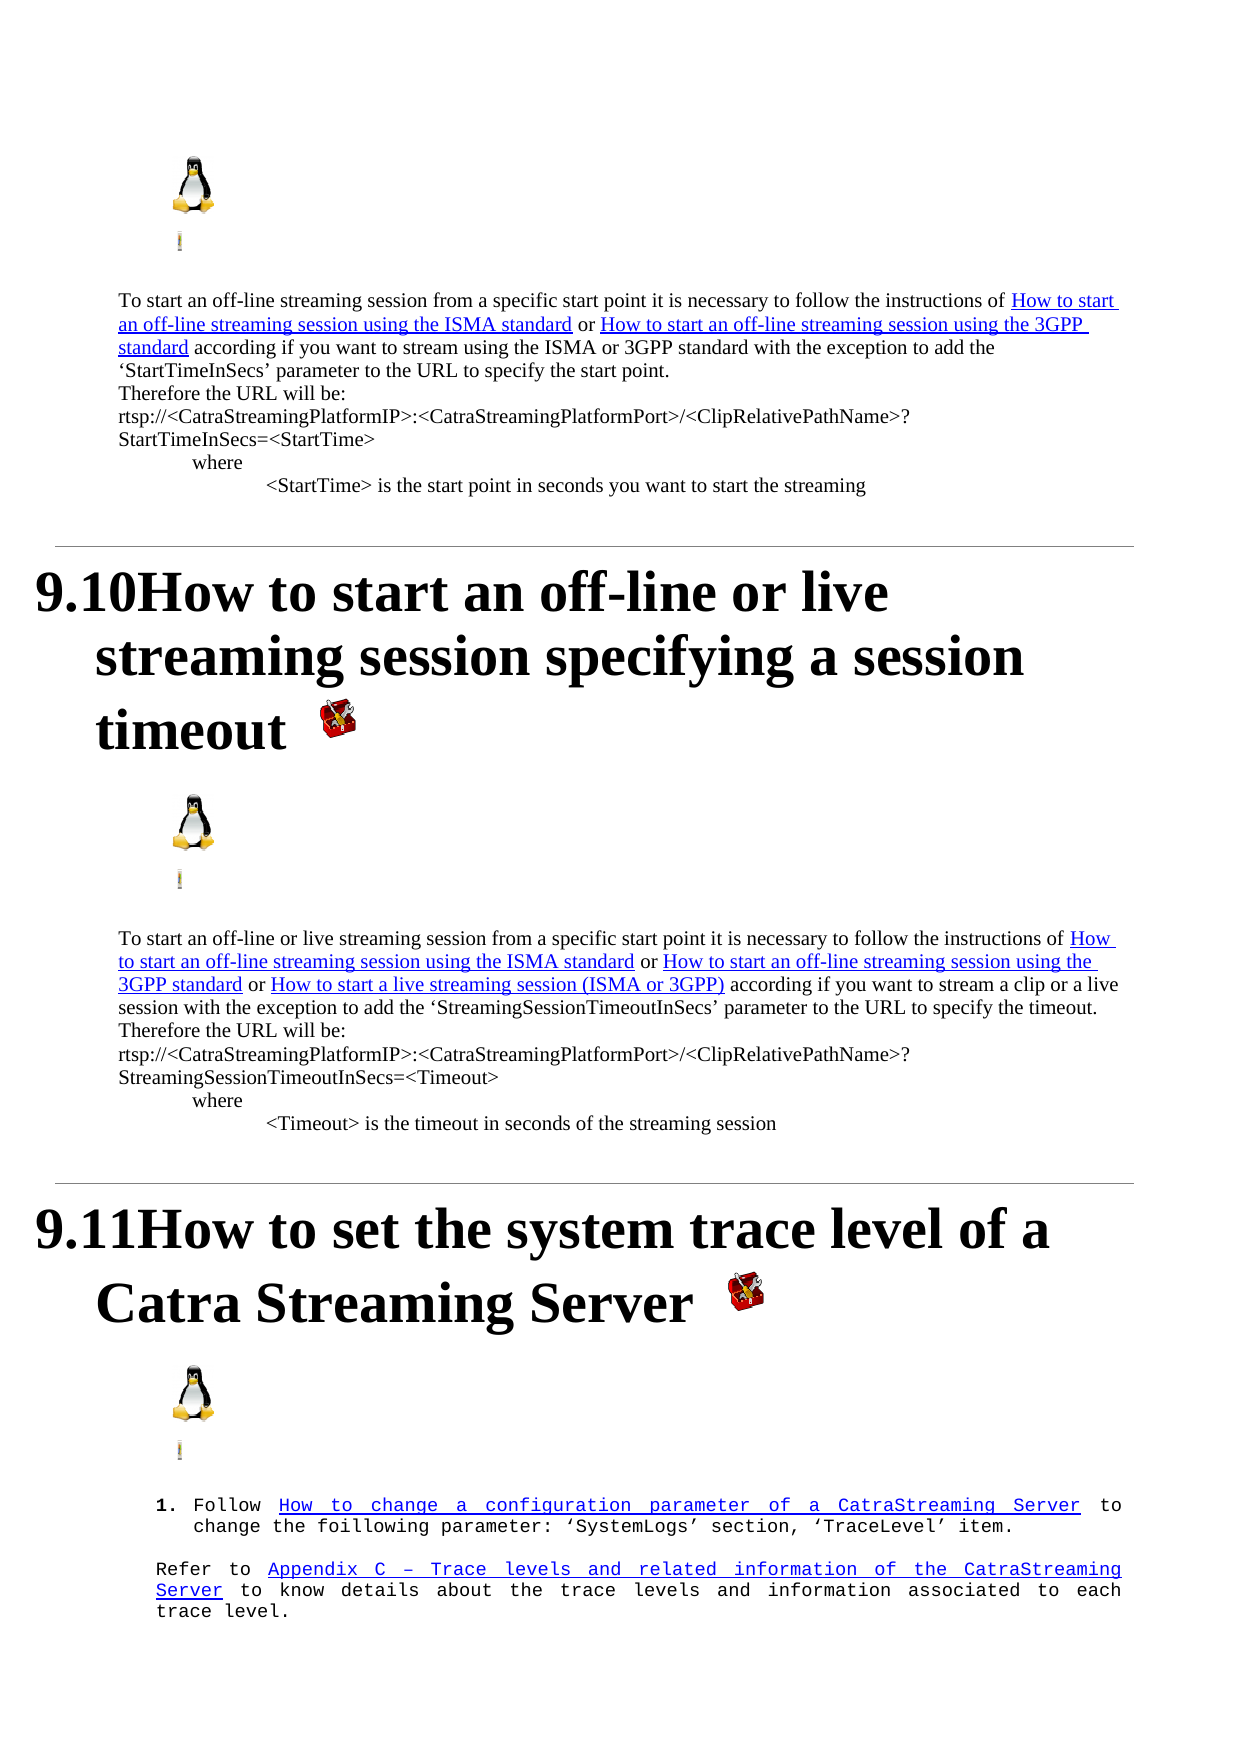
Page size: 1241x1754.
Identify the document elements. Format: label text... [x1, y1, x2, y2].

text Refer to Appendix C – Trace levels and related information of the CatraStreaming Server to know details about the trace levels and information associated to each trace level. [156, 1560, 1122, 1623]
text Therefore the URL will be: [118, 1019, 1122, 1042]
picture [725, 1270, 767, 1314]
picture [177, 231, 182, 251]
text Therefore the URL will be: [118, 382, 1122, 405]
text where [118, 1089, 1122, 1112]
list Follow How to change a configuration parameter of a CatraStreaming Server to change the foillowing parameter: ‘SystemLogs’ section, ‘TraceLevel’ item. [156, 1496, 1122, 1538]
text rtsp://<CatraStreamingPlatformIP>:<CatraStreamingPlatformPort>/<ClipRelativePathName>?StartTimeInSecs=<StartTime> [118, 405, 1122, 451]
picture [317, 697, 358, 741]
picture [172, 156, 214, 214]
text To start an off-line streaming session from a specific start point it is necessary to follow the instructions of How to start an off-line streaming session using the ISMA standard or How to start an off-line streaming session using the 3GPP standard according if you want to stream using the ISMA or 3GPP standard with the exception to add the ‘StartTimeInSecs’ parameter to the URL to specify the start point. [118, 289, 1122, 382]
picture [177, 869, 182, 889]
subtitle How to set the system trace level of a Catra Streaming Server [55, 1184, 1134, 1335]
picture [172, 794, 214, 851]
text To start an off-line or live streaming session from a specific start point it is necessary to follow the instructions of How to start an off-line streaming session using the ISMA standard or How to start an off-line streaming session using the 3GPP standard or How to start a live streaming session (ISMA or 3GPP) according if you want to stream a clip or a live session with the exception to add the ‘StreamingSessionTimeoutInSecs’ parameter to the URL to specify the timeout. [118, 927, 1122, 1019]
picture [177, 1440, 182, 1460]
text where [118, 451, 1122, 474]
picture [172, 1365, 214, 1422]
subtitle How to start an off-line or live streaming session specifying a session timeout [55, 547, 1134, 762]
text <StartTime> is the start point in seconds you want to start the streaming [118, 474, 1122, 497]
text rtsp://<CatraStreamingPlatformIP>:<CatraStreamingPlatformPort>/<ClipRelativePathName>?StreamingSessionTimeoutInSecs=<Timeout> [118, 1042, 1122, 1089]
text <Timeout> is the timeout in seconds of the streaming session [118, 1112, 1122, 1135]
